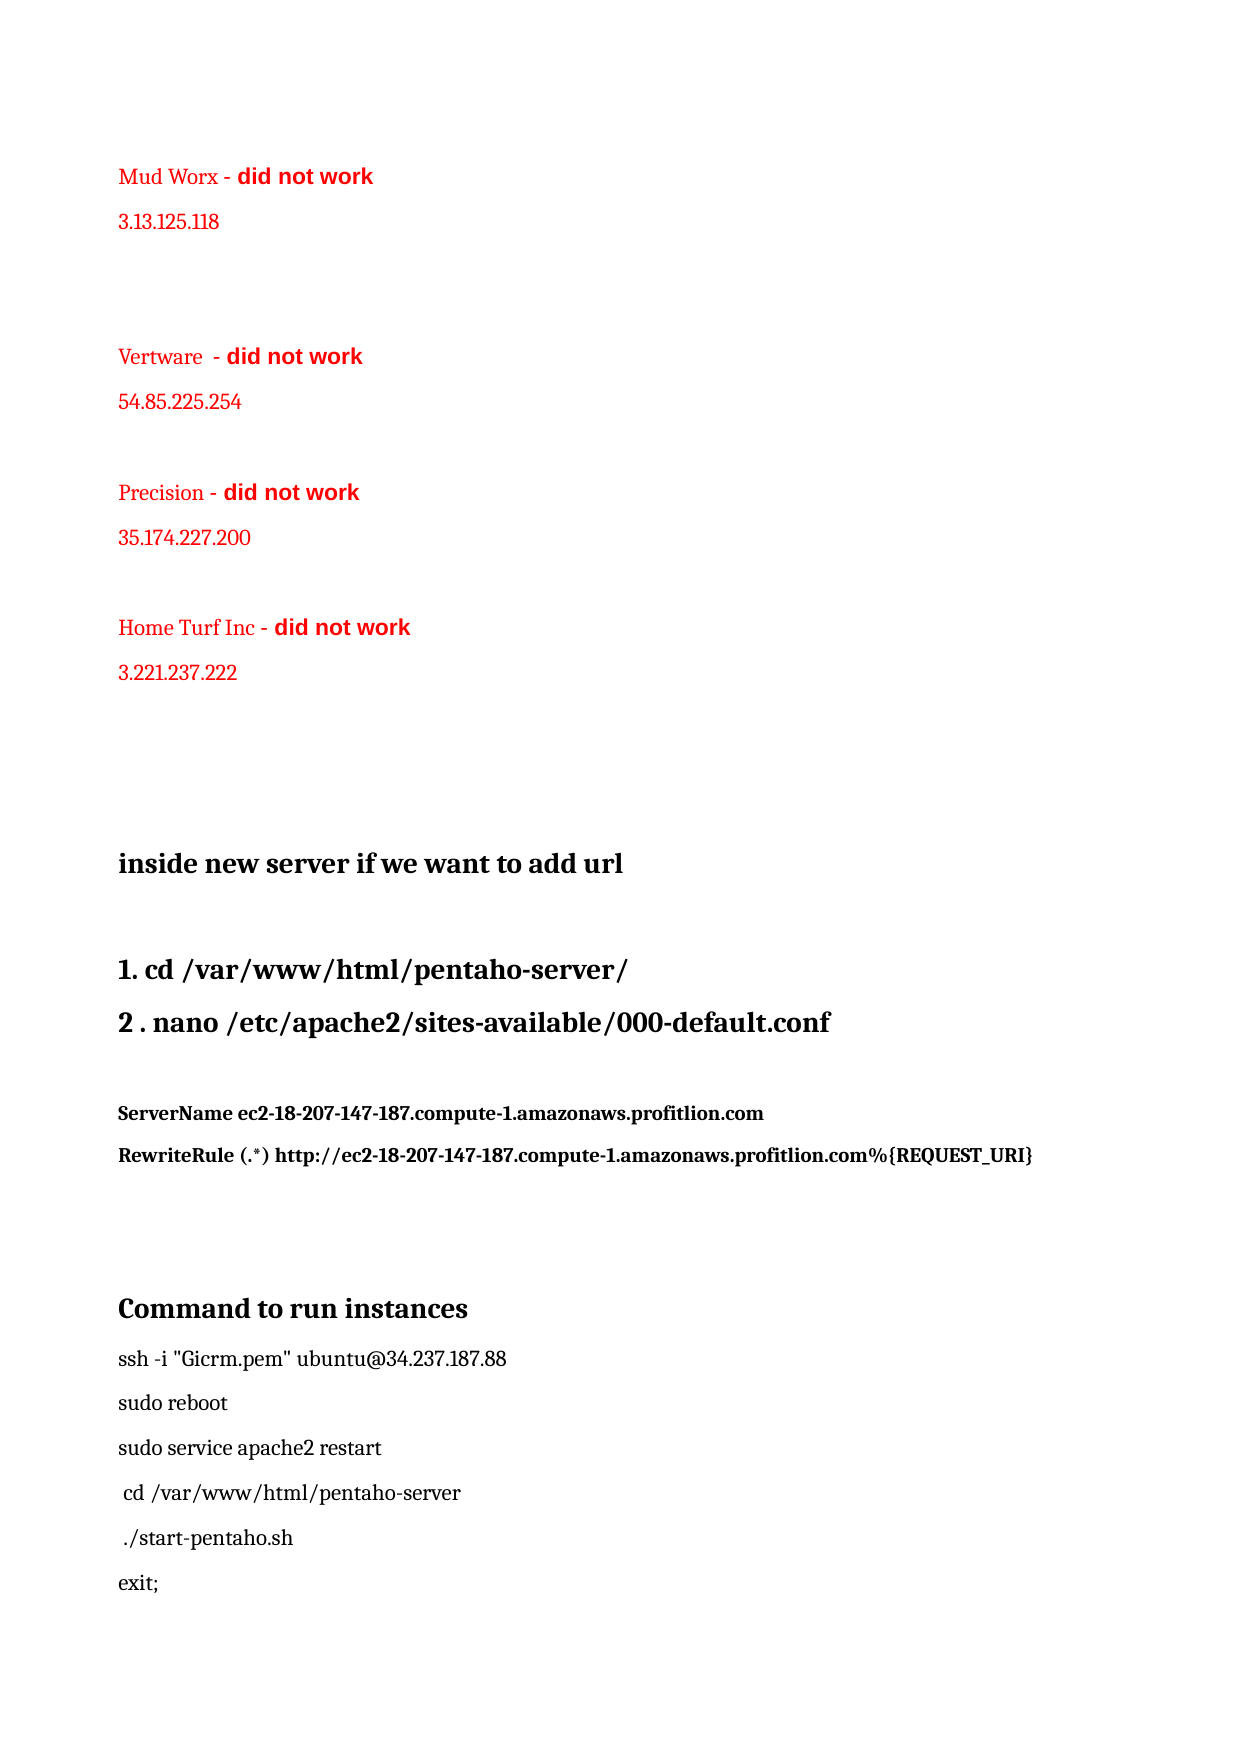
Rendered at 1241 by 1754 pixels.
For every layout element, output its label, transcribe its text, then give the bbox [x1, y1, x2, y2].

text 35.174.227.200 [118, 524, 1122, 551]
text ./start-pentaho.sh [118, 1524, 1122, 1551]
text Precision - did not work [118, 478, 1122, 506]
text exit; [118, 1569, 1122, 1596]
text Command to run instances [118, 1292, 1122, 1326]
text ssh -i "Gicrm.pem" ubuntu@34.237.187.88 [118, 1345, 1122, 1372]
text Mud Worx - did not work [118, 163, 1122, 190]
text Home Turf Inc - did not work [118, 614, 1122, 641]
text sudo reboot [118, 1390, 1122, 1417]
text Vertware - did not work [118, 343, 1122, 370]
text RewriteRule (.*) http://ec2-18-207-147-187.compute-1.amazonaws.profitlion.com%{REQUEST_URI} [118, 1144, 1122, 1168]
text 3.221.237.222 [118, 660, 1122, 686]
text cd /var/www/html/pentaho-server [118, 1480, 1122, 1506]
text sudo service apache2 restart [118, 1435, 1122, 1461]
text 1. cd /var/www/html/pentaho-server/ [118, 953, 1122, 987]
text ServerName ec2-18-207-147-187.compute-1.amazonaws.profitlion.com [118, 1102, 1122, 1126]
text inside new server if we want to add url [118, 847, 1122, 881]
text 2 . nano /etc/apache2/sites-available/000-default.conf [118, 1007, 1122, 1040]
text 54.85.225.254 [118, 389, 1122, 415]
text 3.13.125.118 [118, 209, 1122, 235]
